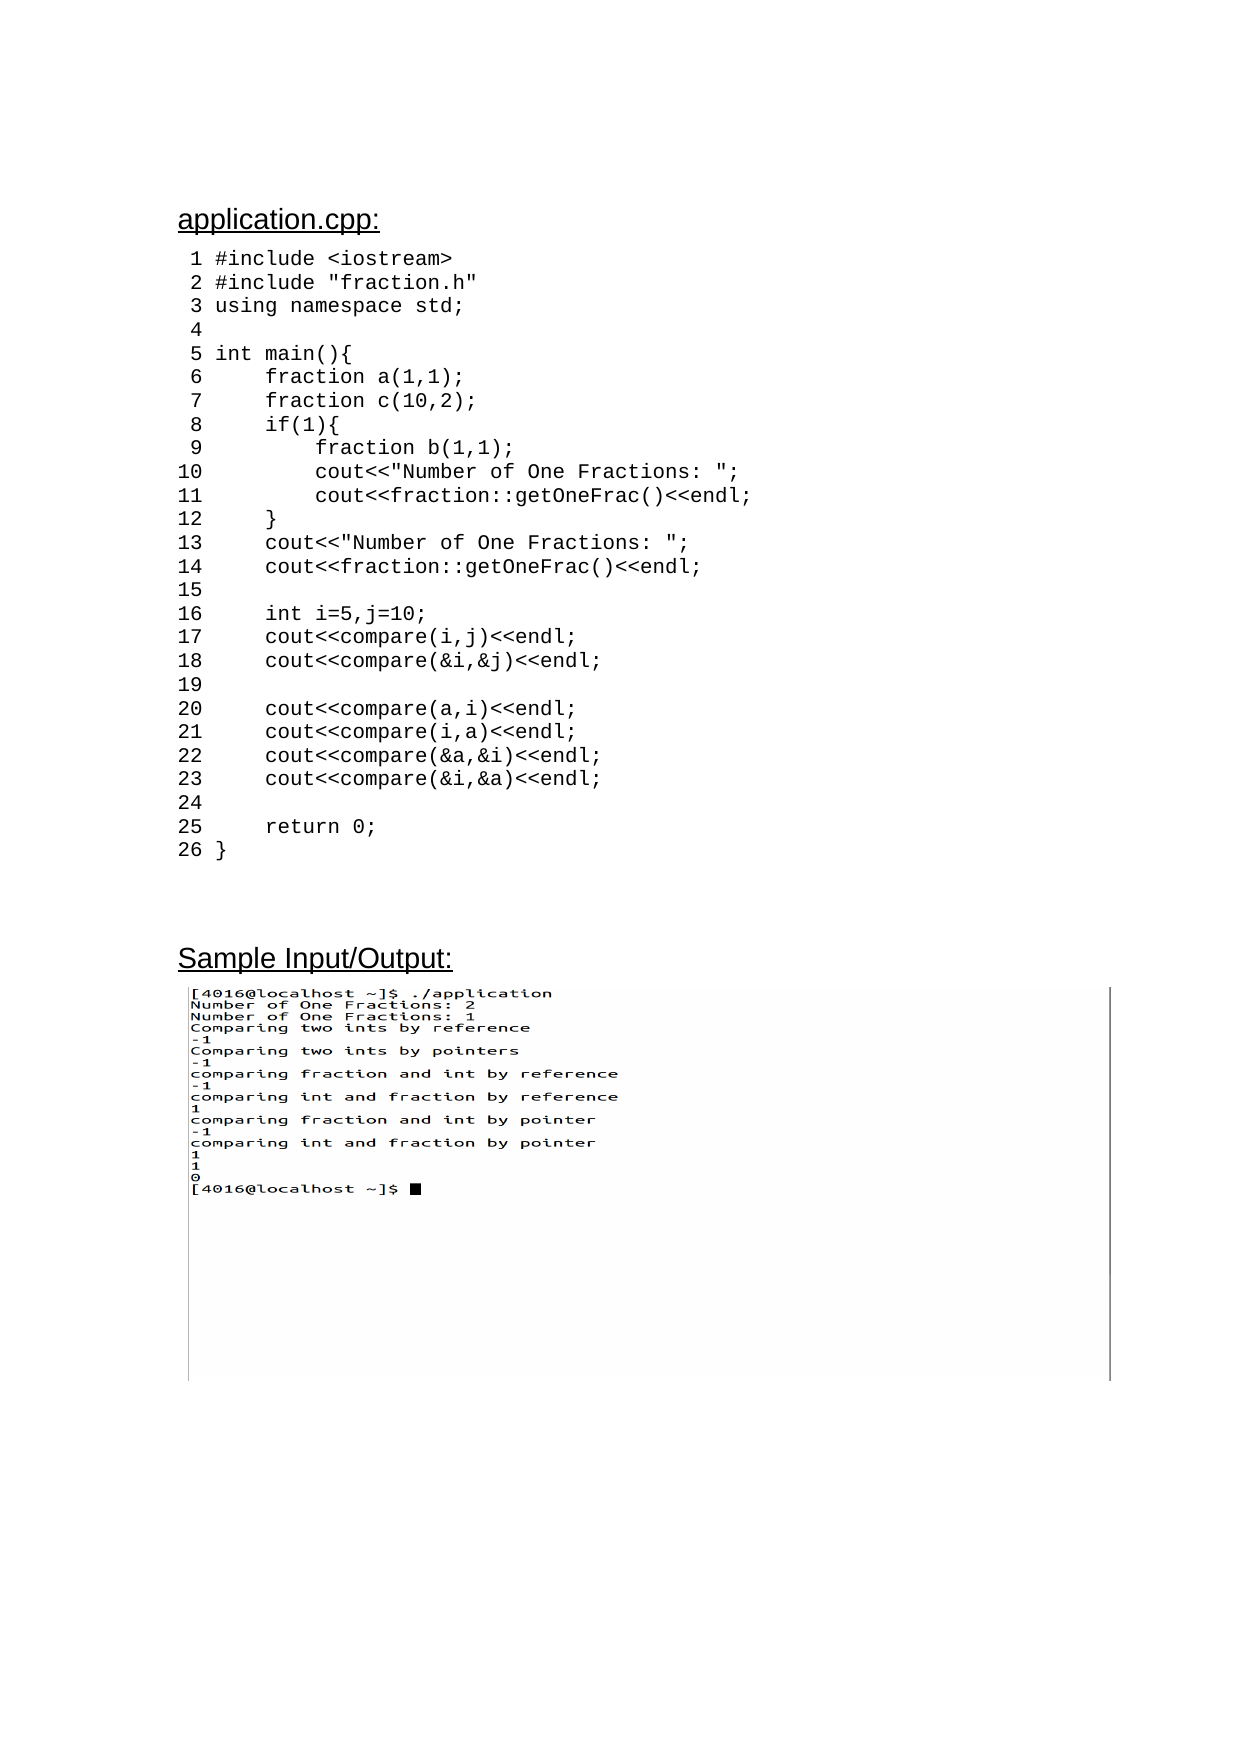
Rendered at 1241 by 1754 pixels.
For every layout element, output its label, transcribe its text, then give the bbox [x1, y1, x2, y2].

text 4 [177, 319, 1122, 343]
text 21 cout<<compare(i,a)<<endl; [177, 721, 1122, 745]
text 9 fraction b(1,1); [177, 437, 1122, 461]
text 12 } [177, 508, 1122, 532]
subtitle Sample Input/Output: [177, 941, 1122, 975]
text 16 int i=5,j=10; [177, 603, 1122, 627]
text 23 cout<<compare(&i,&a)<<endl; [177, 768, 1122, 792]
text 7 fraction c(10,2); [177, 390, 1122, 414]
text 13 cout<<"Number of One Fractions: "; [177, 532, 1122, 556]
text 1 #include <iostream> [177, 248, 1122, 272]
text 3 using namespace std; [177, 296, 1122, 319]
text 5 int main(){ [177, 343, 1122, 366]
text 8 if(1){ [177, 414, 1122, 437]
text 10 cout<<"Number of One Fractions: "; [177, 461, 1122, 485]
text 11 cout<<fraction::getOneFrac()<<endl; [177, 485, 1122, 508]
text 26 } [177, 839, 1122, 863]
text 25 return 0; [177, 816, 1122, 839]
text 14 cout<<fraction::getOneFrac()<<endl; [177, 556, 1122, 579]
subtitle application.cpp: [177, 202, 1122, 236]
text 19 [177, 674, 1122, 697]
text 15 [177, 579, 1122, 603]
text 17 cout<<compare(i,j)<<endl; [177, 627, 1122, 650]
text 20 cout<<compare(a,i)<<endl; [177, 697, 1122, 721]
text 22 cout<<compare(&a,&i)<<endl; [177, 745, 1122, 768]
text 2 #include "fraction.h" [177, 272, 1122, 296]
text 18 cout<<compare(&i,&j)<<endl; [177, 650, 1122, 674]
text 24 [177, 792, 1122, 816]
text 6 fraction a(1,1); [177, 366, 1122, 390]
